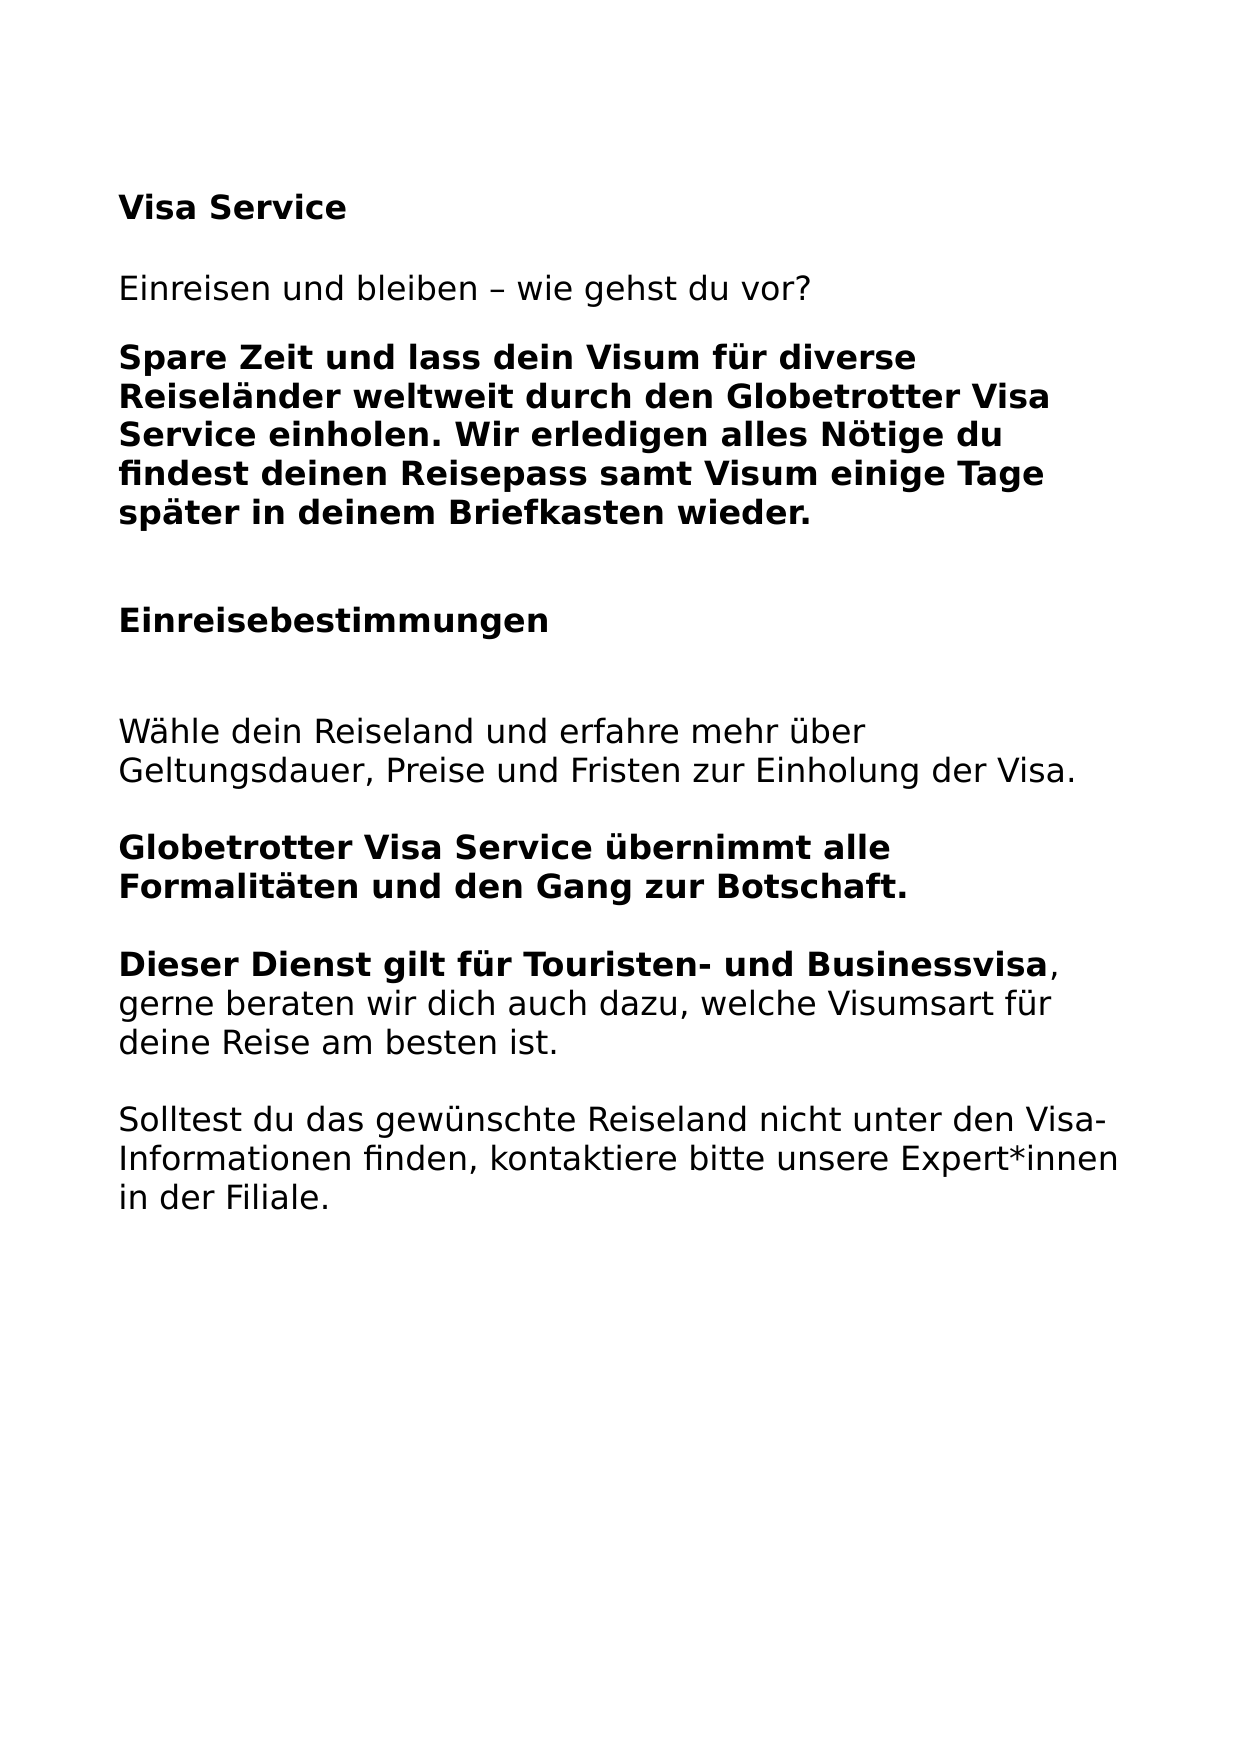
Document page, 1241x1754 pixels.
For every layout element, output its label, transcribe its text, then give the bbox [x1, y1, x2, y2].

text Dieser Dienst gilt für Touristen- und Businessvisa, gerne beraten wir dich auch dazu, welche Visumsart für deine Reise am besten ist. [118, 945, 1122, 1062]
text Einreisen und bleiben – wie gehst du vor? [118, 252, 1072, 309]
text Globetrotter Visa Service übernimmt alle Formalitäten und den Gang zur Botschaft. [118, 829, 1122, 907]
text Wähle dein Reiseland und erfahre mehr über Geltungsdauer, Preise und Fristen zur Einholung der Visa. [118, 712, 1122, 790]
subtitle Einreisebestimmungen [118, 602, 1122, 641]
text Spare Zeit und lass dein Visum für diverse Reiseländer weltweit durch den Globetrotter Visa Service einholen. Wir erledigen alles Nötige du findest deinen Reisepass samt Visum einige Tage später in deinem Briefkasten wieder. [118, 338, 1072, 532]
text Solltest du das gewünschte Reiseland nicht unter den Visa-Informationen finden, kontaktiere bitte unsere Expert*innen in der Filiale. [118, 1101, 1122, 1217]
subtitle Visa Service [118, 118, 1072, 227]
